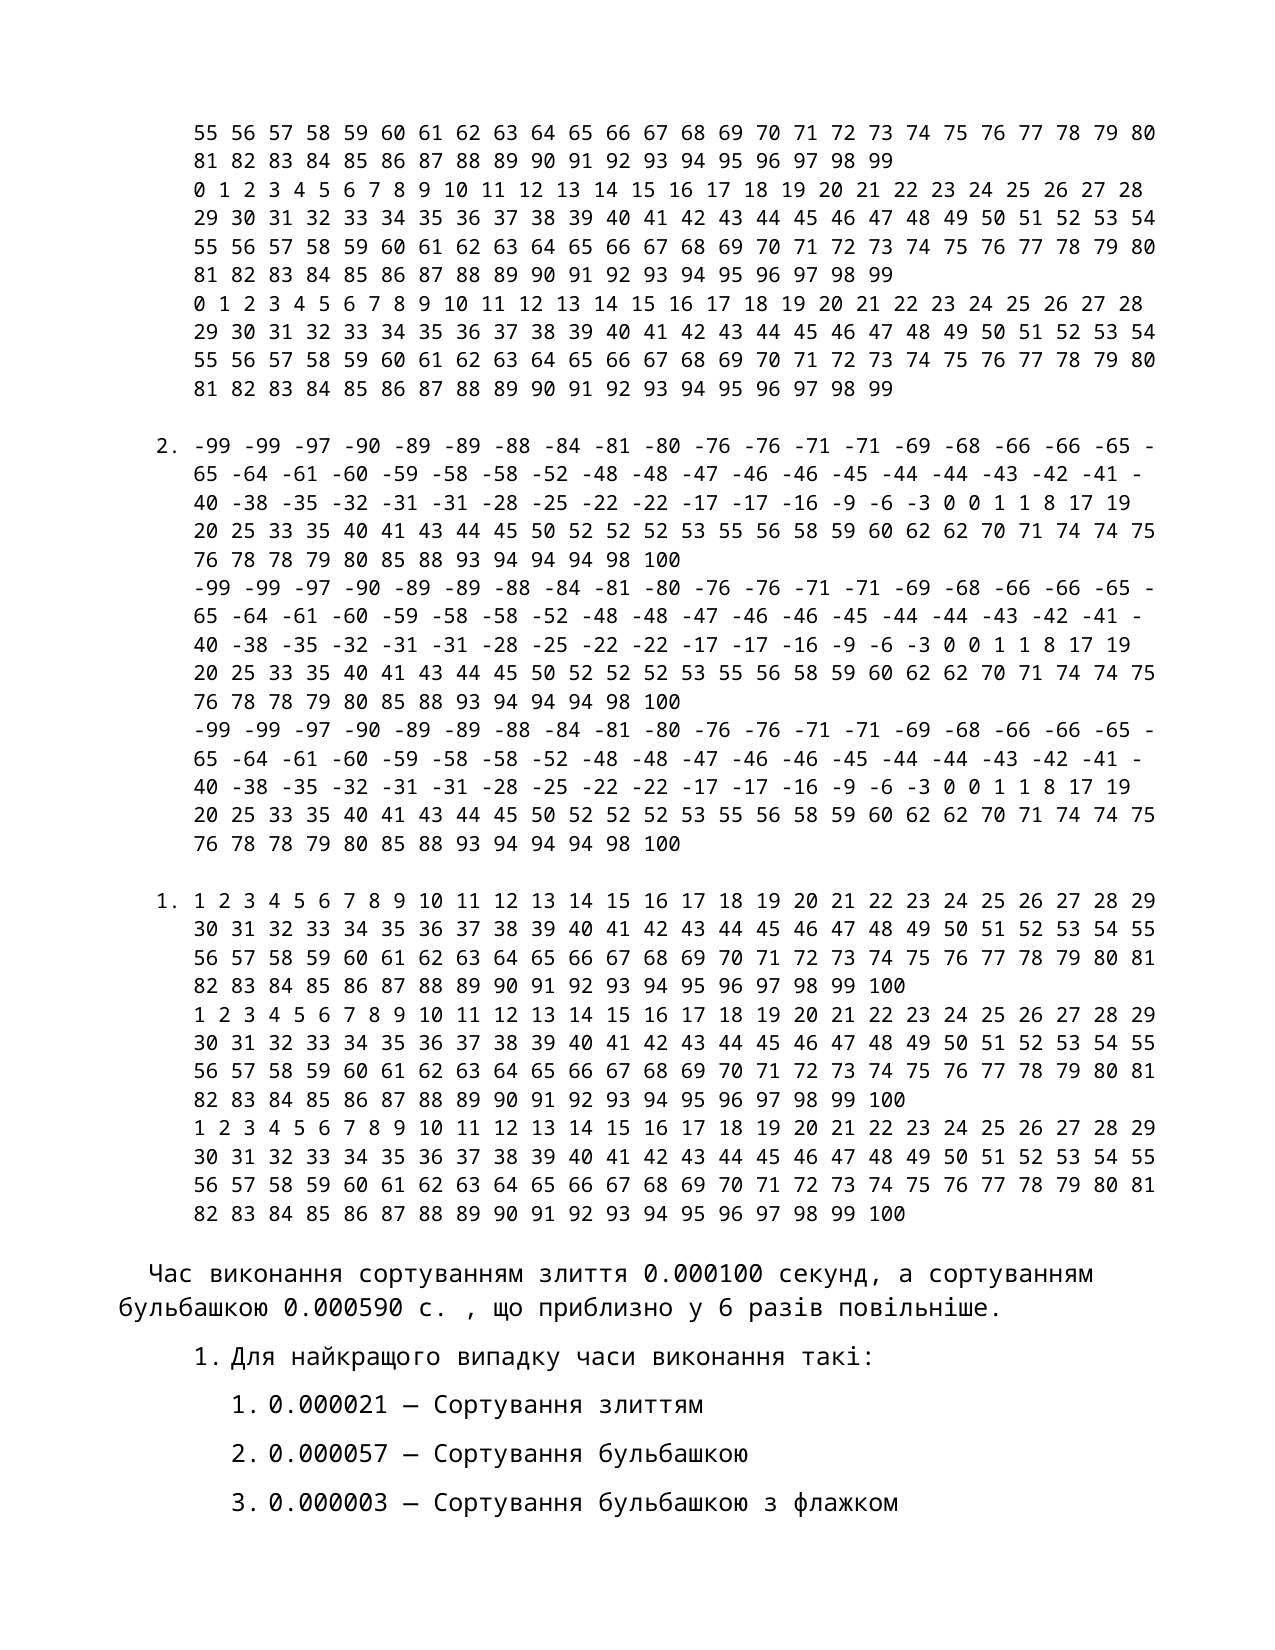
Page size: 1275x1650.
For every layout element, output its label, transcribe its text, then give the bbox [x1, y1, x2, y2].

list 55 56 57 58 59 60 61 62 63 64 65 66 67 68 69 70 71 72 73 74 75 76 77 78 79 80 81 82 83 84 85 86 87 88 89 90 91 92 93 94 95 96 97 98 99 [156, 118, 1157, 175]
list -99 -99 -97 -90 -89 -89 -88 -84 -81 -80 -76 -76 -71 -71 -69 -68 -66 -66 -65 -65 -64 -61 -60 -59 -58 -58 -52 -48 -48 -47 -46 -46 -45 -44 -44 -43 -42 -41 -40 -38 -35 -32 -31 -31 -28 -25 -22 -22 -17 -17 -16 -9 -6 -3 0 0 1 1 8 17 19 20 25 33 35 40 41 43 44 45 50 52 52 52 53 55 56 58 59 60 62 62 70 71 74 74 75 76 78 78 79 80 85 88 93 94 94 94 98 100 [156, 431, 1157, 573]
list Для найкращого випадку часи виконання такі: [193, 1338, 1157, 1372]
list 0.000057 — Сортування бульбашкою [231, 1436, 1157, 1470]
list 1 2 3 4 5 6 7 8 9 10 11 12 13 14 15 16 17 18 19 20 21 22 23 24 25 26 27 28 29 30 31 32 33 34 35 36 37 38 39 40 41 42 43 44 45 46 47 48 49 50 51 52 53 54 55 56 57 58 59 60 61 62 63 64 65 66 67 68 69 70 71 72 73 74 75 76 77 78 79 80 81 82 83 84 85 86 87 88 89 90 91 92 93 94 95 96 97 98 99 100 [156, 1113, 1157, 1227]
list -99 -99 -97 -90 -89 -89 -88 -84 -81 -80 -76 -76 -71 -71 -69 -68 -66 -66 -65 -65 -64 -61 -60 -59 -58 -58 -52 -48 -48 -47 -46 -46 -45 -44 -44 -43 -42 -41 -40 -38 -35 -32 -31 -31 -28 -25 -22 -22 -17 -17 -16 -9 -6 -3 0 0 1 1 8 17 19 20 25 33 35 40 41 43 44 45 50 52 52 52 53 55 56 58 59 60 62 62 70 71 74 74 75 76 78 78 79 80 85 88 93 94 94 94 98 100 [156, 573, 1157, 715]
text Час виконання сортуванням злиття 0.000100 секунд, а сортуванням бульбашкою 0.000590 с. , що приблизно у 6 разів повільніше. [118, 1256, 1157, 1324]
list 0 1 2 3 4 5 6 7 8 9 10 11 12 13 14 15 16 17 18 19 20 21 22 23 24 25 26 27 28 29 30 31 32 33 34 35 36 37 38 39 40 41 42 43 44 45 46 47 48 49 50 51 52 53 54 55 56 57 58 59 60 61 62 63 64 65 66 67 68 69 70 71 72 73 74 75 76 77 78 79 80 81 82 83 84 85 86 87 88 89 90 91 92 93 94 95 96 97 98 99 [156, 175, 1157, 289]
list 0 1 2 3 4 5 6 7 8 9 10 11 12 13 14 15 16 17 18 19 20 21 22 23 24 25 26 27 28 29 30 31 32 33 34 35 36 37 38 39 40 41 42 43 44 45 46 47 48 49 50 51 52 53 54 55 56 57 58 59 60 61 62 63 64 65 66 67 68 69 70 71 72 73 74 75 76 77 78 79 80 81 82 83 84 85 86 87 88 89 90 91 92 93 94 95 96 97 98 99 [156, 289, 1157, 402]
list 1 2 3 4 5 6 7 8 9 10 11 12 13 14 15 16 17 18 19 20 21 22 23 24 25 26 27 28 29 30 31 32 33 34 35 36 37 38 39 40 41 42 43 44 45 46 47 48 49 50 51 52 53 54 55 56 57 58 59 60 61 62 63 64 65 66 67 68 69 70 71 72 73 74 75 76 77 78 79 80 81 82 83 84 85 86 87 88 89 90 91 92 93 94 95 96 97 98 99 100 [156, 886, 1157, 1000]
list 1 2 3 4 5 6 7 8 9 10 11 12 13 14 15 16 17 18 19 20 21 22 23 24 25 26 27 28 29 30 31 32 33 34 35 36 37 38 39 40 41 42 43 44 45 46 47 48 49 50 51 52 53 54 55 56 57 58 59 60 61 62 63 64 65 66 67 68 69 70 71 72 73 74 75 76 77 78 79 80 81 82 83 84 85 86 87 88 89 90 91 92 93 94 95 96 97 98 99 100 [156, 1000, 1157, 1113]
list 0.000003 — Сортування бульбашкою з флажком [231, 1484, 1157, 1518]
list -99 -99 -97 -90 -89 -89 -88 -84 -81 -80 -76 -76 -71 -71 -69 -68 -66 -66 -65 -65 -64 -61 -60 -59 -58 -58 -52 -48 -48 -47 -46 -46 -45 -44 -44 -43 -42 -41 -40 -38 -35 -32 -31 -31 -28 -25 -22 -22 -17 -17 -16 -9 -6 -3 0 0 1 1 8 17 19 20 25 33 35 40 41 43 44 45 50 52 52 52 53 55 56 58 59 60 62 62 70 71 74 74 75 76 78 78 79 80 85 88 93 94 94 94 98 100 [156, 715, 1157, 857]
list 0.000021 — Сортування злиттям [231, 1387, 1157, 1421]
